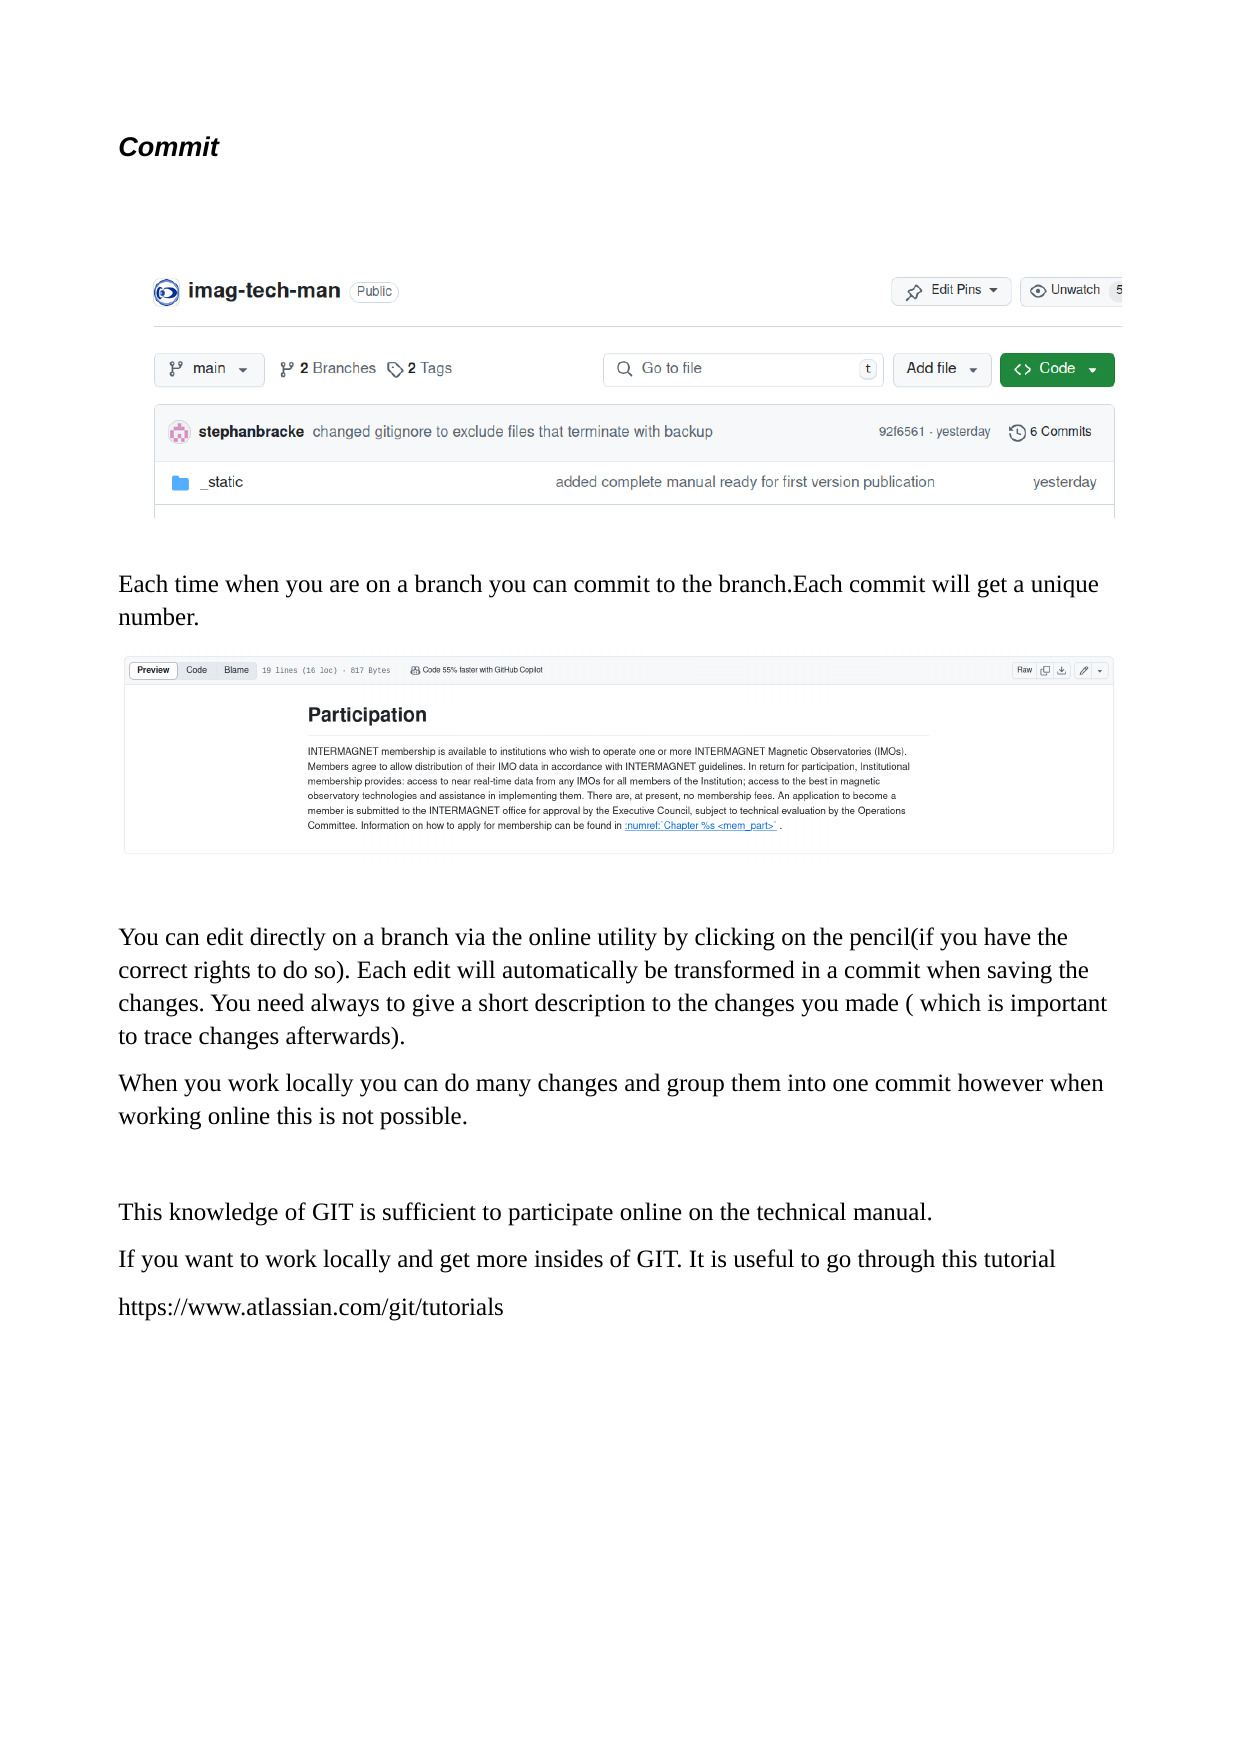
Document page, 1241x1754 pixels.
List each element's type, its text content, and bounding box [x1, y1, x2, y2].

text https://www.atlassian.com/git/tutorials [118, 1292, 1122, 1321]
picture [118, 650, 1123, 870]
picture [118, 269, 1123, 518]
text This knowledge of GIT is sufficient to participate online on the technical manual. [118, 1197, 1122, 1225]
text If you want to work locally and get more insides of GIT. It is useful to go through this tutorial [118, 1244, 1122, 1273]
subtitle Commit [118, 131, 1122, 162]
text You can edit directly on a branch via the online utility by clicking on the pencil(if you have the correct rights to do so). Each edit will automatically be transformed in a commit when saving the changes. You need always to give a short description to the changes you made ( which is important to trace changes afterwards). [118, 922, 1122, 1049]
text When you work locally you can do many changes and group them into one commit however when working online this is not possible. [118, 1068, 1122, 1130]
text Each time when you are on a branch you can commit to the branch.Each commit will get a unique number. [118, 569, 1122, 631]
